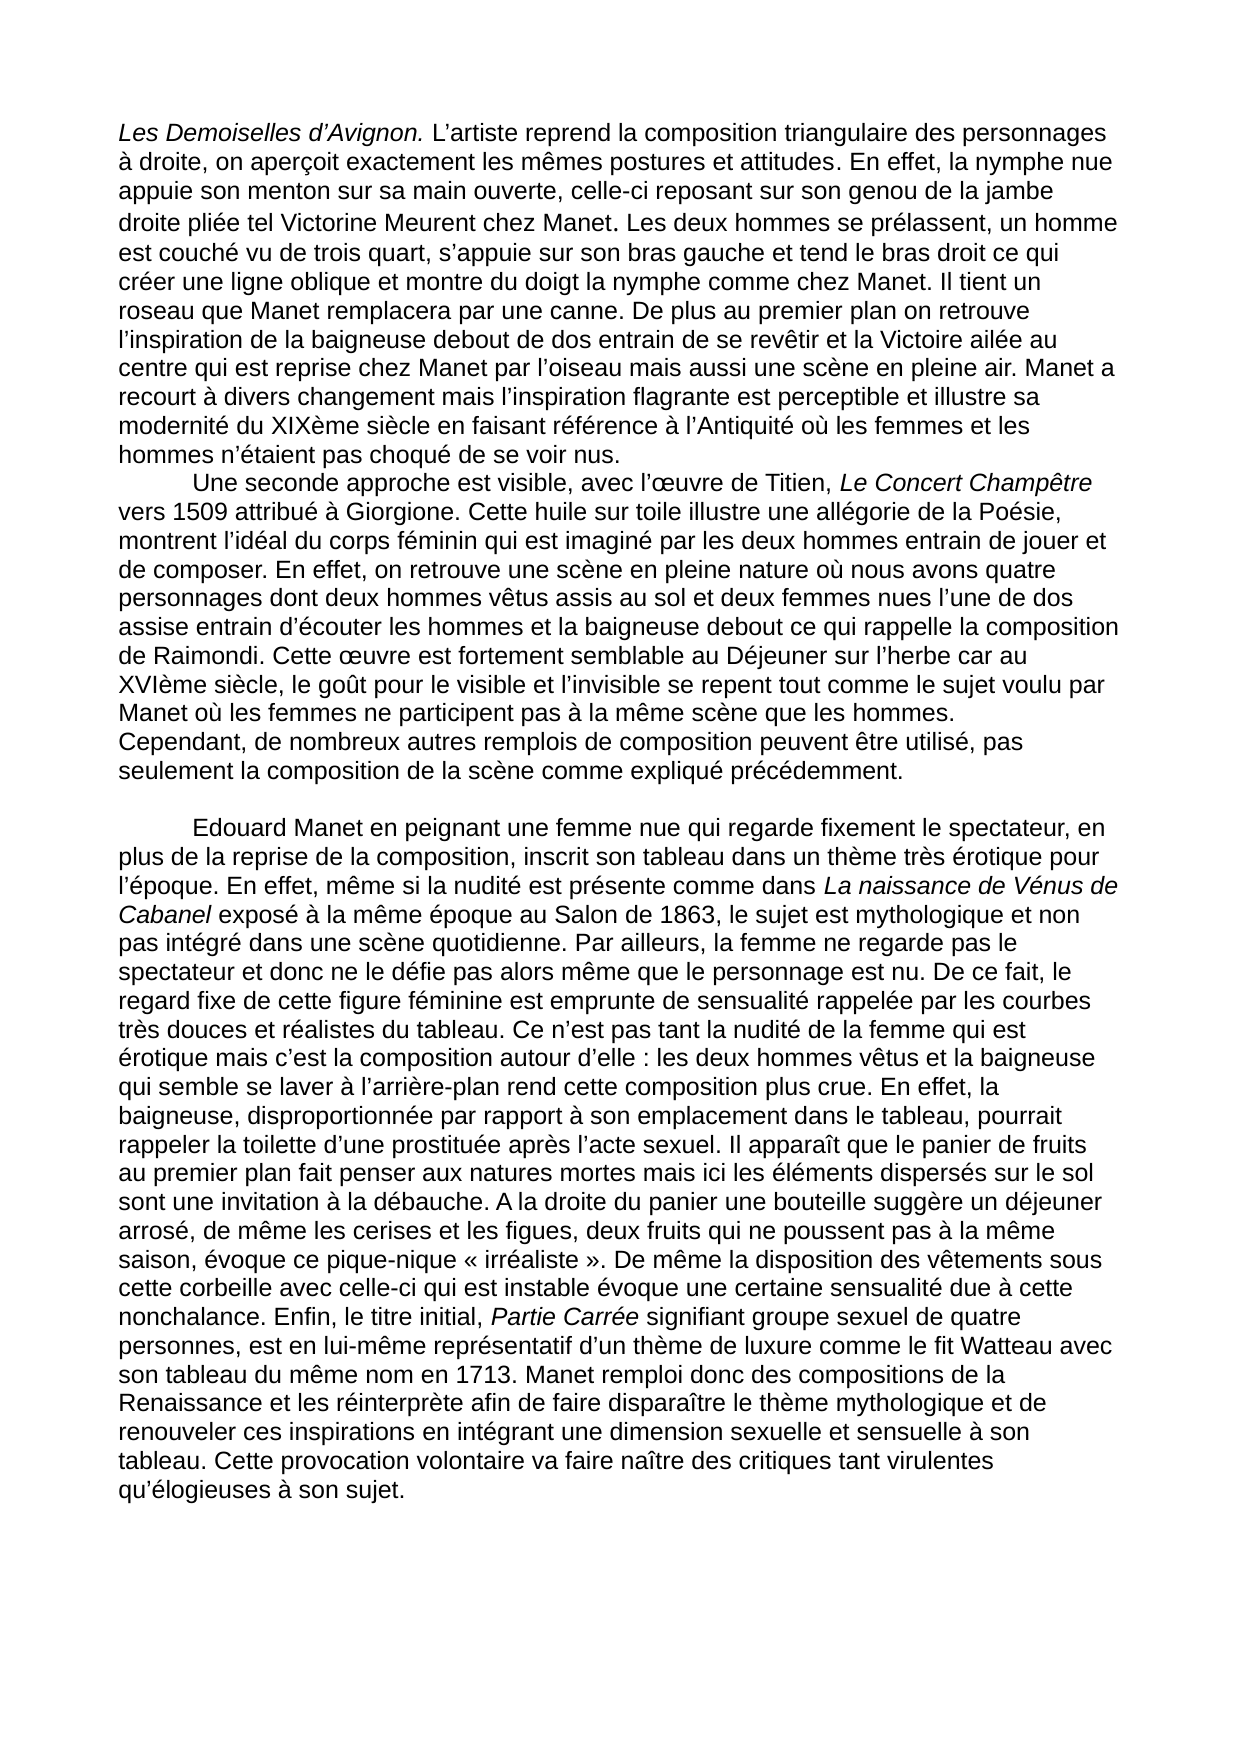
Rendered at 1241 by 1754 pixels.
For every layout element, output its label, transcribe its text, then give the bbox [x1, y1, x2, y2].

text Edouard Manet en peignant une femme nue qui regarde fixement le spectateur, en plus de la reprise de la composition, inscrit son tableau dans un thème très érotique pour l’époque. En effet, même si la nudité est présente comme dans La naissance de Vénus de Cabanel exposé à la même époque au Salon de 1863, le sujet est mythologique et non pas intégré dans une scène quotidienne. Par ailleurs, la femme ne regarde pas le spectateur et donc ne le défie pas alors même que le personnage est nu. De ce fait, le regard fixe de cette figure féminine est emprunte de sensualité rappelée par les courbes très douces et réalistes du tableau. Ce n’est pas tant la nudité de la femme qui est érotique mais c’est la composition autour d’elle : les deux hommes vêtus et la baigneuse qui semble se laver à l’arrière-plan rend cette composition plus crue. En effet, la baigneuse, disproportionnée par rapport à son emplacement dans le tableau, pourrait rappeler la toilette d’une prostituée après l’acte sexuel. Il apparaît que le panier de fruits au premier plan fait penser aux natures mortes mais ici les éléments dispersés sur le sol sont une invitation à la débauche. A la droite du panier une bouteille suggère un déjeuner arrosé, de même les cerises et les figues, deux fruits qui ne poussent pas à la même saison, évoque ce pique-nique « irréaliste ». De même la disposition des vêtements sous cette corbeille avec celle-ci qui est instable évoque une certaine sensualité due à cette nonchalance. Enfin, le titre initial, Partie Carrée signifiant groupe sexuel de quatre personnes, est en lui-même représentatif d’un thème de luxure comme le fit Watteau avec son tableau du même nom en 1713. Manet remploi donc des compositions de la Renaissance et les réinterprète afin de faire disparaître le thème mythologique et de renouveler ces inspirations en intégrant une dimension sexuelle et sensuelle à son tableau. Cette provocation volontaire va faire naître des critiques tant virulentes qu’élogieuses à son sujet. [118, 813, 1122, 1503]
text Les Demoiselles d’Avignon. L’artiste reprend la composition triangulaire des personnages à droite, on aperçoit exactement les mêmes postures et attitudes. En effet, la nymphe nue appuie son menton sur sa main ouverte, celle-ci reposant sur son genou de la jambe droite pliée tel Victorine Meurent chez Manet. Les deux hommes se prélassent, un homme est couché vu de trois quart, s’appuie sur son bras gauche et tend le bras droit ce qui créer une ligne oblique et montre du doigt la nymphe comme chez Manet. Il tient un roseau que Manet remplacera par une canne. De plus au premier plan on retrouve l’inspiration de la baigneuse debout de dos entrain de se revêtir et la Victoire ailée au centre qui est reprise chez Manet par l’oiseau mais aussi une scène en pleine air. Manet a recourt à divers changement mais l’inspiration flagrante est perceptible et illustre sa modernité du XIXème siècle en faisant référence à l’Antiquité où les femmes et les hommes n’étaient pas choqué de se voir nus. [118, 118, 1122, 468]
text Une seconde approche est visible, avec l’œuvre de Titien, Le Concert Champêtre vers 1509 attribué à Giorgione. Cette huile sur toile illustre une allégorie de la Poésie, montrent l’idéal du corps féminin qui est imaginé par les deux hommes entrain de jouer et de composer. En effet, on retrouve une scène en pleine nature où nous avons quatre personnages dont deux hommes vêtus assis au sol et deux femmes nues l’une de dos assise entrain d’écouter les hommes et la baigneuse debout ce qui rappelle la composition de Raimondi. Cette œuvre est fortement semblable au Déjeuner sur l’herbe car au XVIème siècle, le goût pour le visible et l’invisible se repent tout comme le sujet voulu par Manet où les femmes ne participent pas à la même scène que les hommes. [118, 468, 1122, 727]
text Cependant, de nombreux autres remplois de composition peuvent être utilisé, pas seulement la composition de la scène comme expliqué précédemment. [118, 727, 1122, 785]
